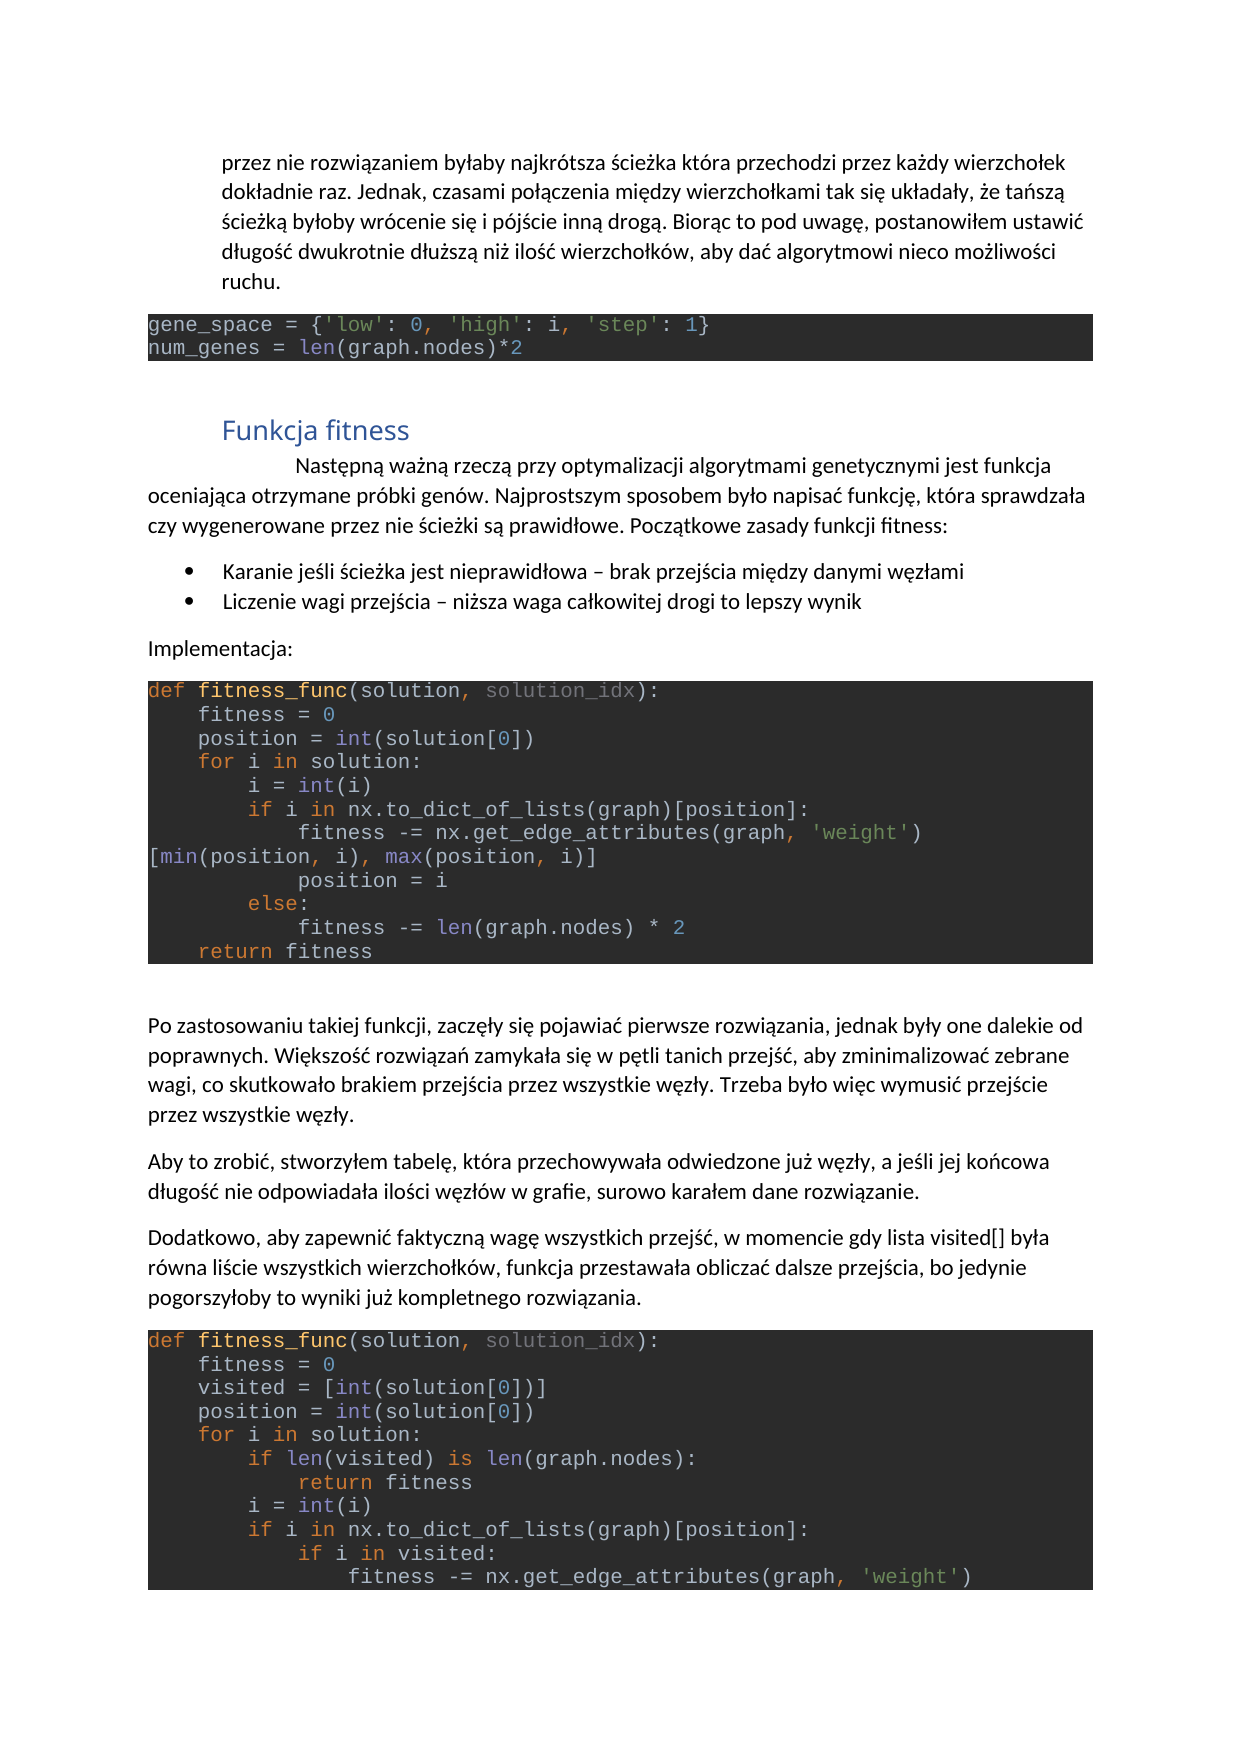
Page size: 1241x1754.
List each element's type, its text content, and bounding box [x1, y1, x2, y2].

text Następną ważną rzeczą przy optymalizacji algorytmami genetycznymi jest funkcja oceniająca otrzymane próbki genów. Najprostszym sposobem było napisać funkcję, która sprawdzała czy wygenerowane przez nie ścieżki są prawidłowe. Początkowe zasady funkcji fitness: [148, 451, 1093, 539]
list Liczenie wagi przejścia – niższa waga całkowitej drogi to lepszy wynik [185, 587, 1093, 615]
text Aby to zrobić, stworzyłem tabelę, która przechowywała odwiedzone już węzły, a jeśli jej końcowa długość nie odpowiadała ilości węzłów w grafie, surowo karałem dane rozwiązanie. [148, 1147, 1093, 1205]
text gene_space = {'low': 0, 'high': i, 'step': 1} num_genes = len(graph.nodes)*2 [148, 314, 1093, 361]
text Po zastosowaniu takiej funkcji, zaczęły się pojawiać pierwsze rozwiązania, jednak były one dalekie od poprawnych. Większość rozwiązań zamykała się w pętli tanich przejść, aby zminimalizować zebrane wagi, co skutkowało brakiem przejścia przez wszystkie węzły. Trzeba było więc wymusić przejście przez wszystkie węzły. [148, 1011, 1093, 1128]
text Dodatkowo, aby zapewnić faktyczną wagę wszystkich przejść, w momencie gdy lista visited[] była równa liście wszystkich wierzchołków, funkcja przestawała obliczać dalsze przejścia, bo jedynie pogorszyłoby to wyniki już kompletnego rozwiązania. [148, 1223, 1093, 1311]
text przez nie rozwiązaniem byłaby najkrótsza ścieżka która przechodzi przez każdy wierzchołek dokładnie raz. Jednak, czasami połączenia między wierzchołkami tak się układały, że tańszą ścieżką byłoby wrócenie się i pójście inną drogą. Biorąc to pod uwagę, postanowiłem ustawić długość dwukrotnie dłuższą niż ilość wierzchołków, aby dać algorytmowi nieco możliwości ruchu. [221, 148, 1093, 295]
subtitle Funkcja fitness [148, 412, 1093, 449]
text def fitness_func(solution, solution_idx): fitness = 0 position = int(solution[0]) for i in solution: i = int(i) if i in nx.to_dict_of_lists(graph)[position]: fitness -= nx.get_edge_attributes(graph, 'weight')[min(position, i), max(position, i)] position = i else: fitness -= len(graph.nodes) * 2 return fitness [148, 681, 1093, 964]
list Karanie jeśli ścieżka jest nieprawidłowa – brak przejścia między danymi węzłami [185, 557, 1093, 586]
text Implementacja: [148, 634, 1093, 662]
text def fitness_func(solution, solution_idx): fitness = 0 visited = [int(solution[0])] position = int(solution[0]) for i in solution: if len(visited) is len(graph.nodes): return fitness i = int(i) if i in nx.to_dict_of_lists(graph)[position]: if i in visited: fitness -= nx.get_edge_attributes(graph, 'weight') [148, 1330, 1093, 1590]
